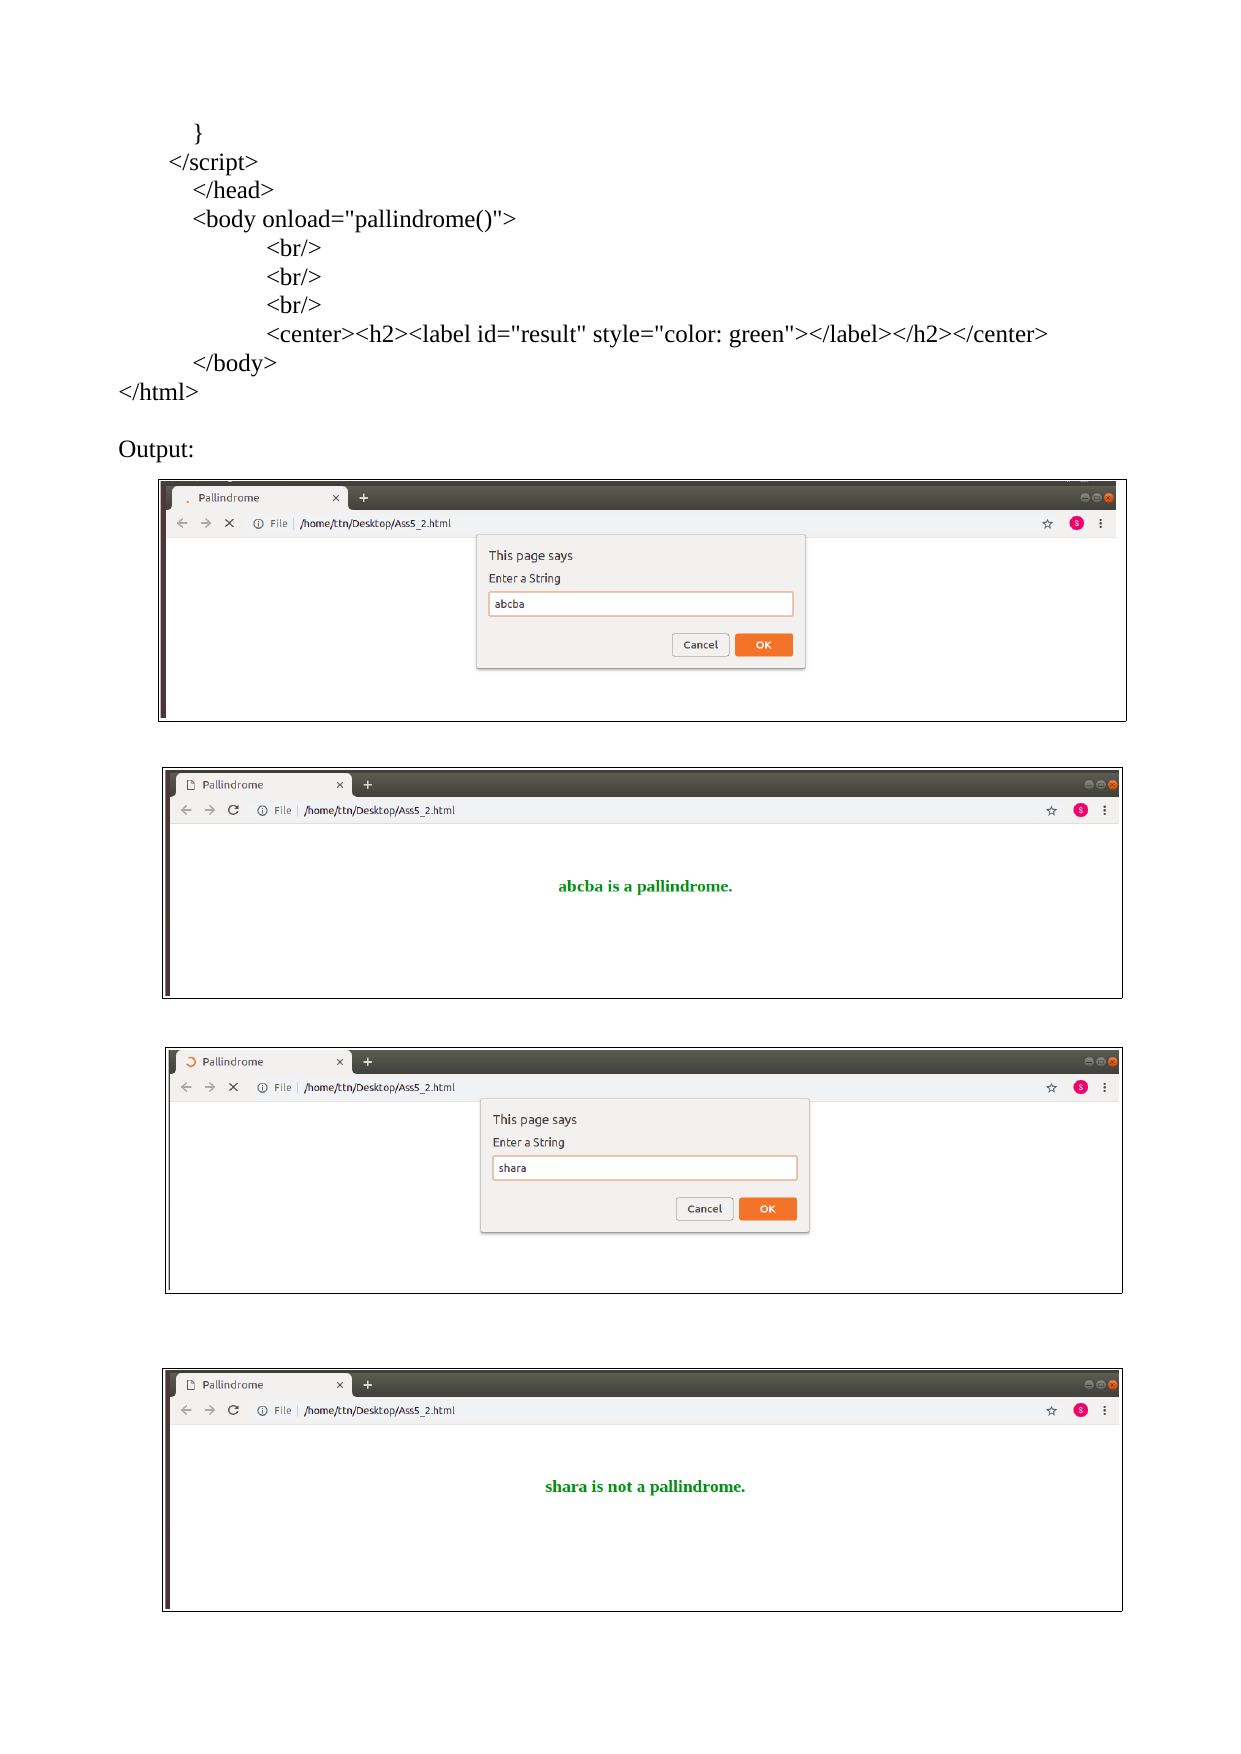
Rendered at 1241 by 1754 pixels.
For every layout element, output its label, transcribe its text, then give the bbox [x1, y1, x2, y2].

text </body> [118, 348, 1122, 377]
text <center><h2><label id="result" style="color: green"></label></h2></center> [118, 319, 1122, 348]
text </head> [118, 176, 1122, 204]
text } [118, 118, 1122, 147]
text <body onload="pallindrome()"> [118, 204, 1122, 233]
text <br/> [118, 262, 1122, 291]
picture [165, 1370, 1119, 1609]
picture [160, 481, 1102, 718]
text </script> [118, 147, 1122, 176]
text </html> [118, 377, 1122, 406]
text <br/> [118, 291, 1122, 319]
picture [168, 1050, 1119, 1290]
text <br/> [118, 233, 1122, 262]
picture [165, 770, 1119, 996]
text Output: [118, 434, 1122, 463]
